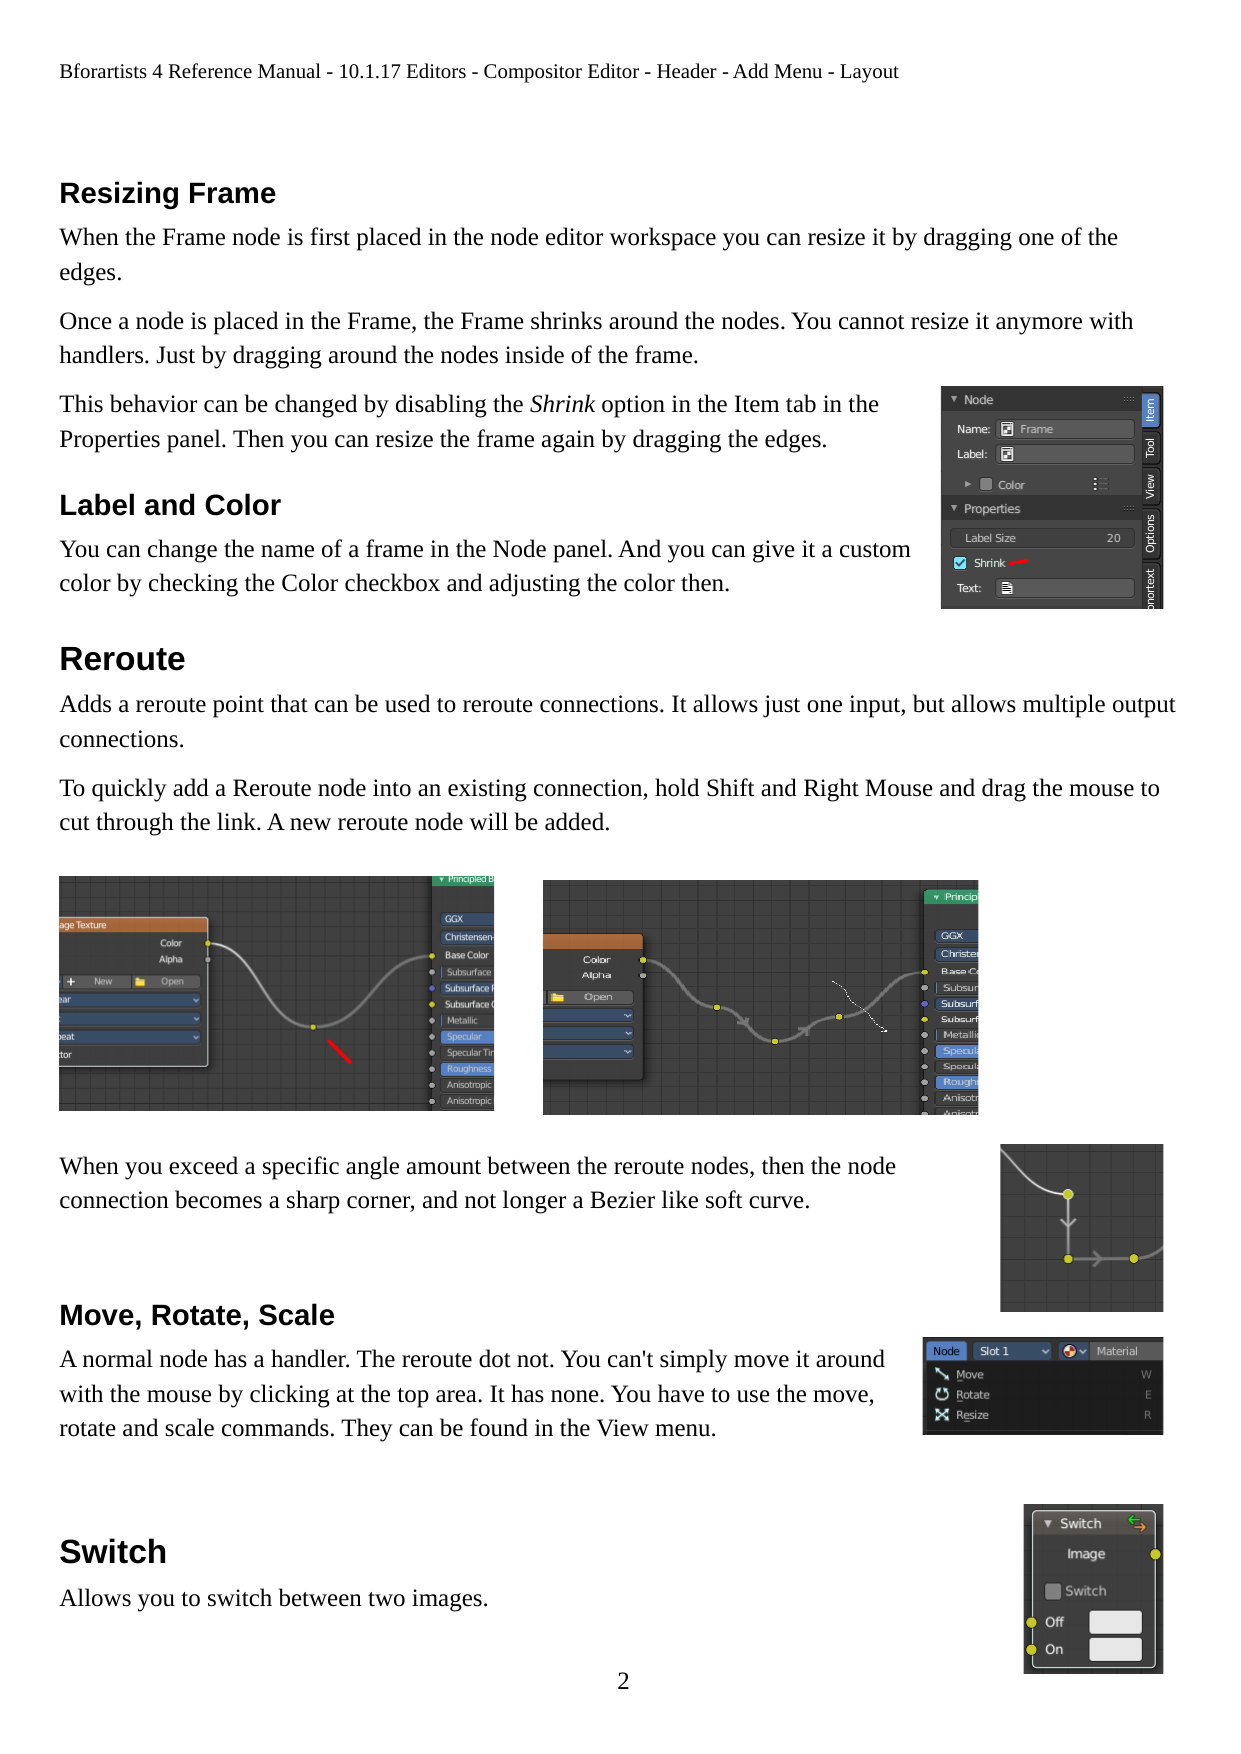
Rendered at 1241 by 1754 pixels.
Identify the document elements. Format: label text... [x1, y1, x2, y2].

text When you exceed a specific angle amount between the reroute nodes, then the node connection becomes a sharp corner, and not longer a Bezier like soft curve. [59, 1151, 1000, 1214]
subtitle Switch [59, 1532, 1023, 1571]
subtitle [1164, 488, 1181, 521]
picture [543, 880, 979, 1115]
picture [1023, 1504, 1164, 1674]
picture [922, 1337, 1164, 1435]
picture [1000, 1144, 1164, 1312]
text Once a node is placed in the Frame, the Frame shrinks around the nodes. You cannot resize it anymore with handlers. Just by dragging around the nodes inside of the frame. [59, 306, 1181, 369]
subtitle [1164, 1532, 1181, 1571]
text A normal node has a handler. The reroute dot not. You can't simply move it around with the mouse by clicking at the top area. It has none. You have to use the move, rotate and scale commands. They can be found in the View menu. [59, 1344, 1181, 1442]
subtitle Label and Color [59, 488, 940, 521]
subtitle Reroute [59, 638, 1181, 677]
text Adds a reroute point that can be used to reroute connections. It allows just one input, but allows multiple output connections. [59, 689, 1181, 753]
subtitle Move, Rotate, Scale [59, 1298, 1181, 1332]
picture [940, 386, 1164, 609]
picture [59, 876, 495, 1111]
text Allows you to switch between two images. [59, 1583, 1023, 1612]
subtitle Resizing Frame [59, 176, 1181, 210]
text To quickly add a Reroute node into an existing connection, hold Shift and Right Mouse and drag the mouse to cut through the link. A new reroute node will be added. [59, 773, 1181, 836]
text This behavior can be changed by disabling the Shrink option in the Item tab in the Properties panel. Then you can resize the frame again by dragging the edges. [59, 389, 940, 453]
text You can change the name of a frame in the Node panel. And you can give it a custom color by checking the Color checkbox and adjusting the color then. [59, 534, 940, 597]
text When the Frame node is first placed in the node editor workspace you can resize it by dragging one of the edges. [59, 222, 1181, 286]
